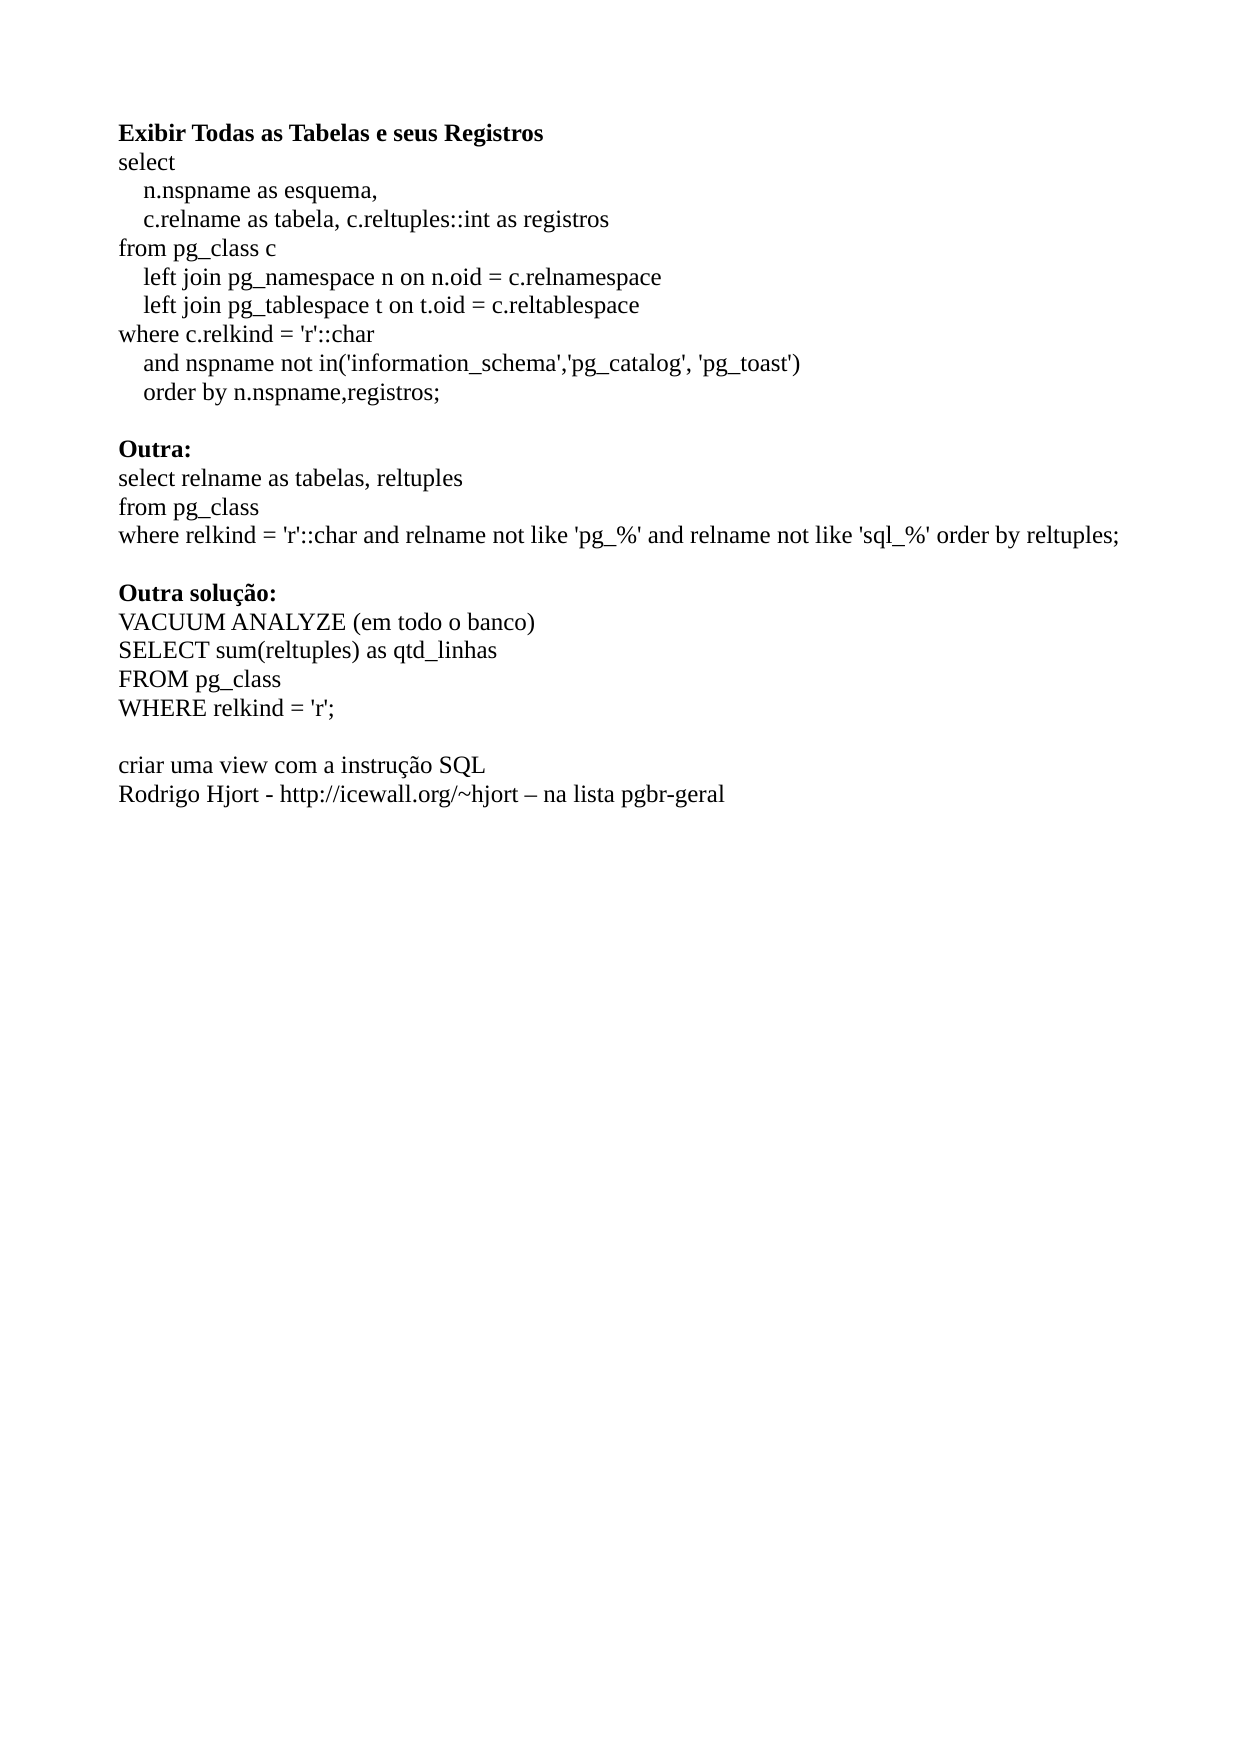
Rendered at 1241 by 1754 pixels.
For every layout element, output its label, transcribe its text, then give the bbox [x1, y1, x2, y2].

text n.nspname as esquema, [118, 176, 1122, 204]
text Outra: [118, 434, 1122, 463]
text from pg_class c [118, 233, 1122, 262]
text Exibir Todas as Tabelas e seus Registros [118, 118, 1122, 147]
text from pg_class [118, 492, 1122, 521]
text left join pg_tablespace t on t.oid = c.reltablespace [118, 291, 1122, 319]
text select relname as tabelas, reltuples [118, 463, 1122, 492]
text VACUUM ANALYZE (em todo o banco) [118, 607, 1122, 636]
text WHERE relkind = 'r'; [118, 693, 1122, 722]
text Outra solução: [118, 578, 1122, 607]
text where c.relkind = 'r'::char [118, 319, 1122, 348]
text order by n.nspname,registros; [118, 377, 1122, 406]
text and nspname not in('information_schema','pg_catalog', 'pg_toast') [118, 348, 1122, 377]
text c.relname as tabela, c.reltuples::int as registros [118, 204, 1122, 233]
text select [118, 147, 1122, 176]
text Rodrigo Hjort - http://icewall.org/~hjort – na lista pgbr-geral [118, 779, 1122, 808]
text criar uma view com a instrução SQL [118, 751, 1122, 779]
text left join pg_namespace n on n.oid = c.relnamespace [118, 262, 1122, 291]
text FROM pg_class [118, 664, 1122, 693]
text where relkind = 'r'::char and relname not like 'pg_%' and relname not like 'sql_%' order by reltuples; [118, 521, 1122, 549]
text SELECT sum(reltuples) as qtd_linhas [118, 636, 1122, 664]
